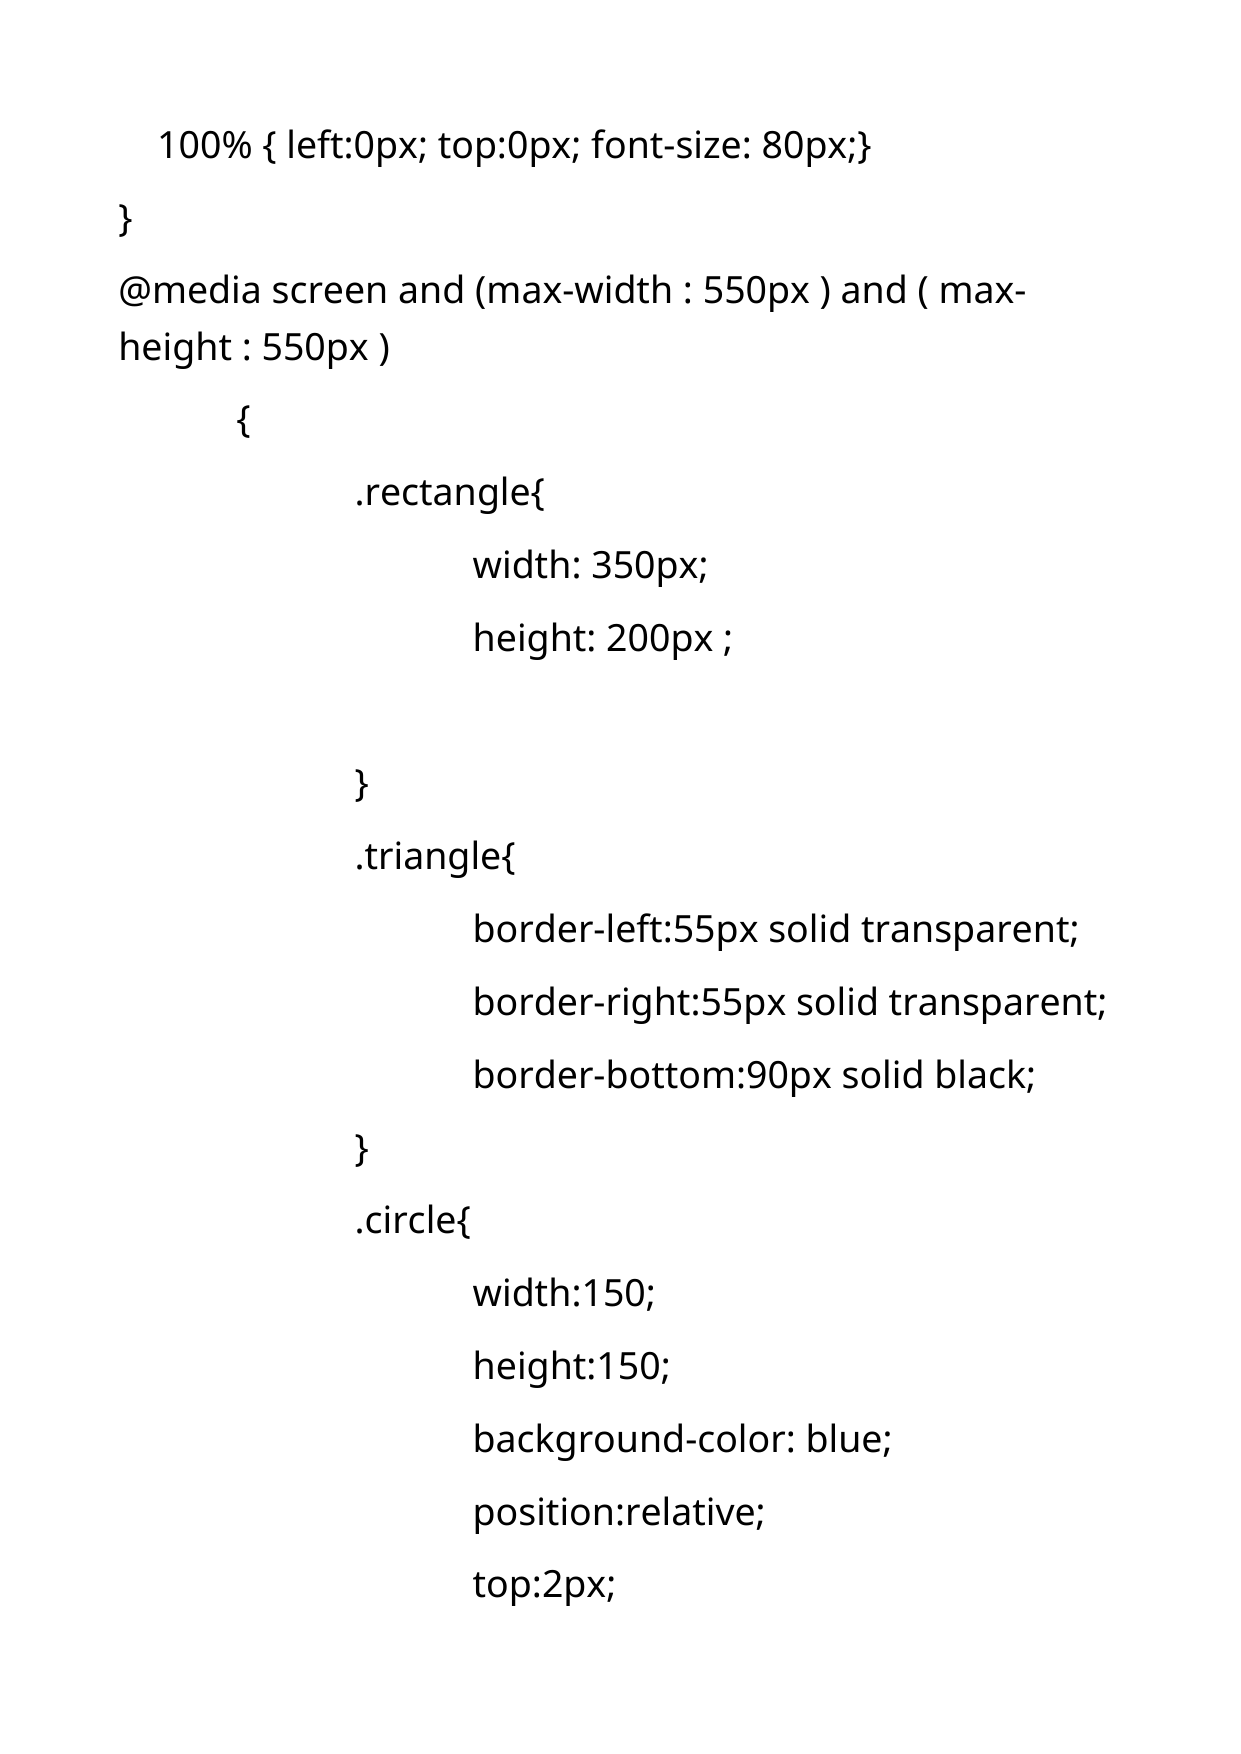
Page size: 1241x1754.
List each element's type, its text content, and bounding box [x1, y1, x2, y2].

text height: 200px ; [118, 611, 1122, 662]
text } [118, 191, 1122, 242]
text border-left:55px solid transparent; [118, 902, 1122, 953]
text .rectangle{ [118, 466, 1122, 517]
text width:150; [118, 1266, 1122, 1317]
text { [118, 393, 1122, 444]
text } [118, 757, 1122, 808]
text border-right:55px solid transparent; [118, 975, 1122, 1026]
text top:2px; [118, 1558, 1122, 1609]
text border-bottom:90px solid black; [118, 1048, 1122, 1099]
text .circle{ [118, 1194, 1122, 1245]
text height:150; [118, 1339, 1122, 1390]
text 100% { left:0px; top:0px; font-size: 80px;} [118, 118, 1122, 169]
text @media screen and (max-width : 550px ) and ( max-height : 550px ) [118, 264, 1122, 371]
text position:relative; [118, 1485, 1122, 1536]
text width: 350px; [118, 538, 1122, 589]
text background-color: blue; [118, 1412, 1122, 1463]
text } [118, 1121, 1122, 1172]
text .triangle{ [118, 829, 1122, 881]
